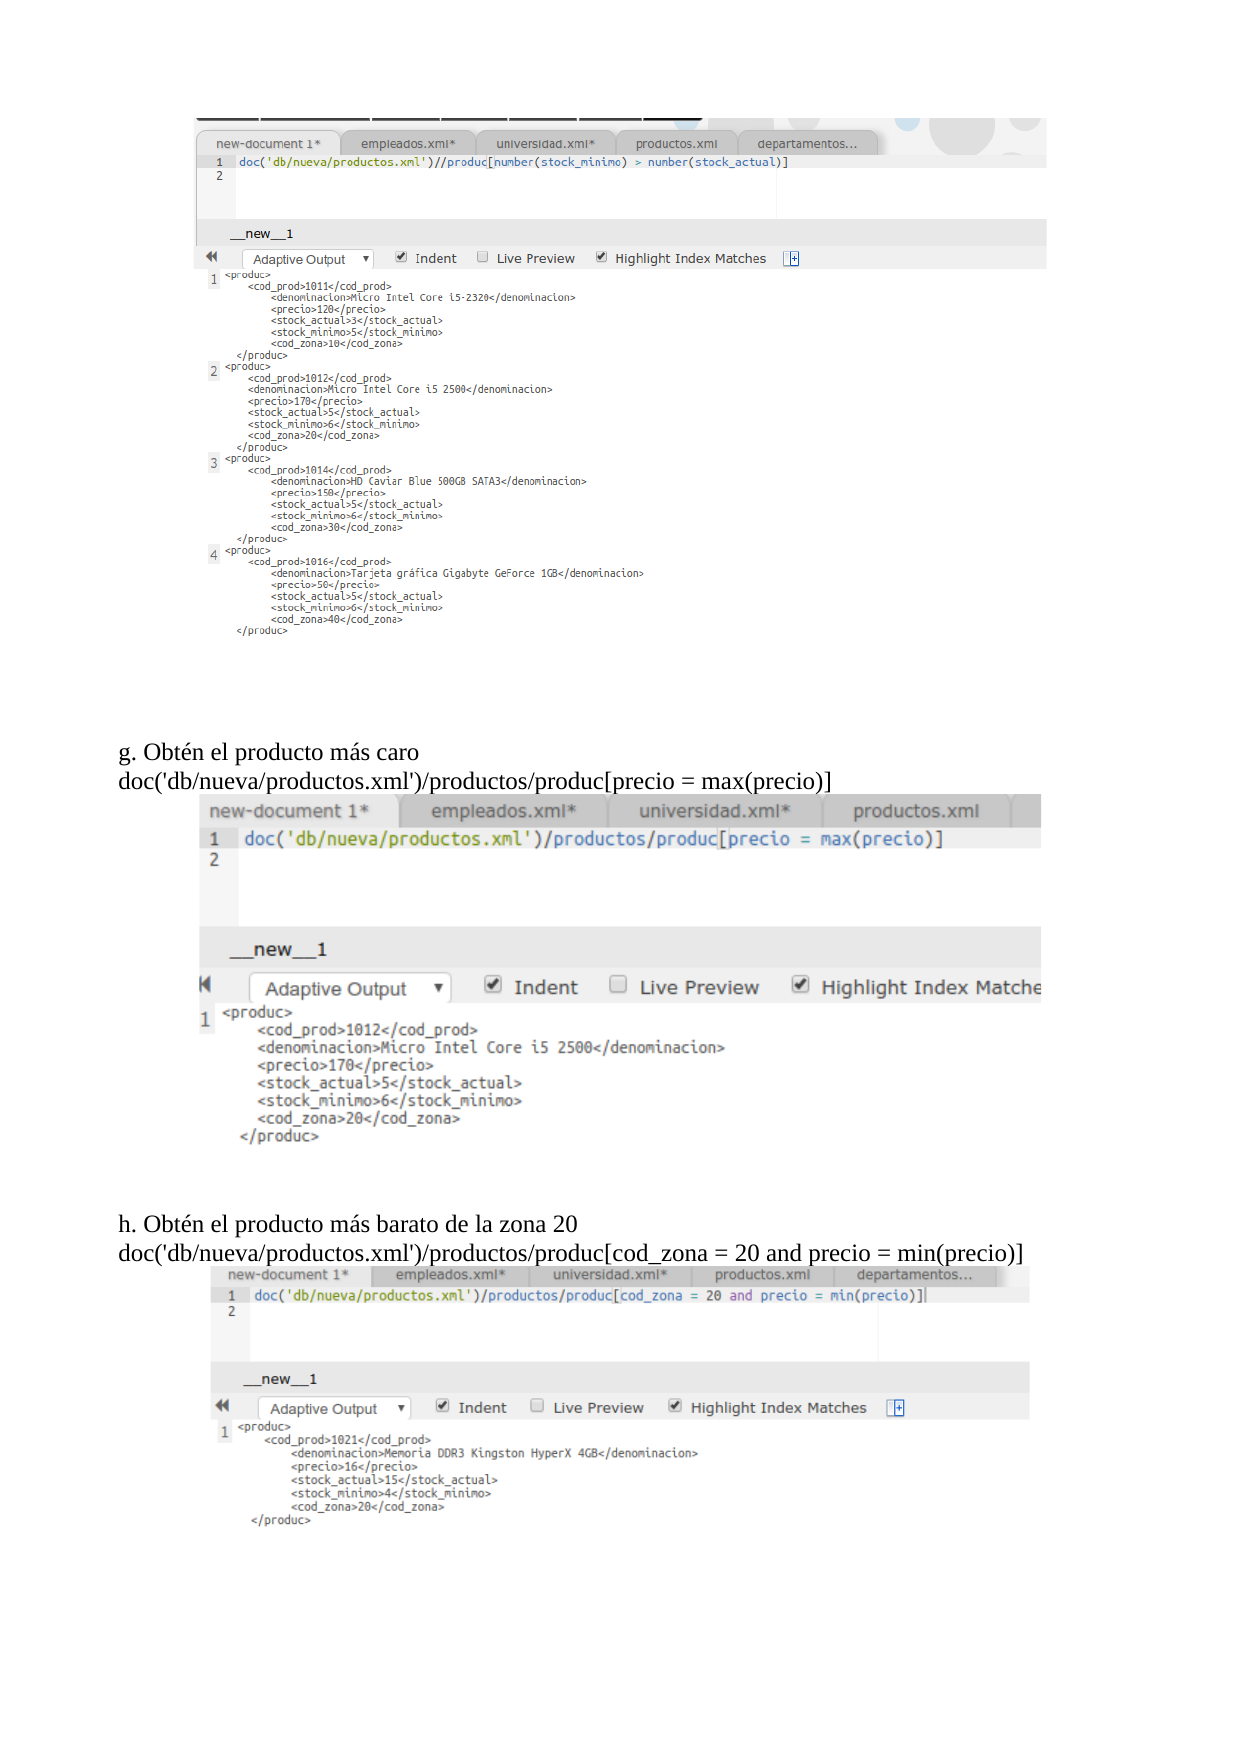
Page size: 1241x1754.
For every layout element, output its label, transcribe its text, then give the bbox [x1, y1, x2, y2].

picture [210, 1266, 1030, 1532]
picture [193, 118, 1047, 651]
text doc('db/nueva/productos.xml')/productos/produc[precio = max(precio)] [118, 766, 1122, 794]
text doc('db/nueva/productos.xml')/productos/produc[cod_zona = 20 and precio = min(precio)] [118, 1238, 1122, 1267]
text g. Obtén el producto más caro [118, 737, 1122, 766]
picture [199, 794, 1042, 1152]
text h. Obtén el producto más barato de la zona 20 [118, 1209, 1122, 1238]
